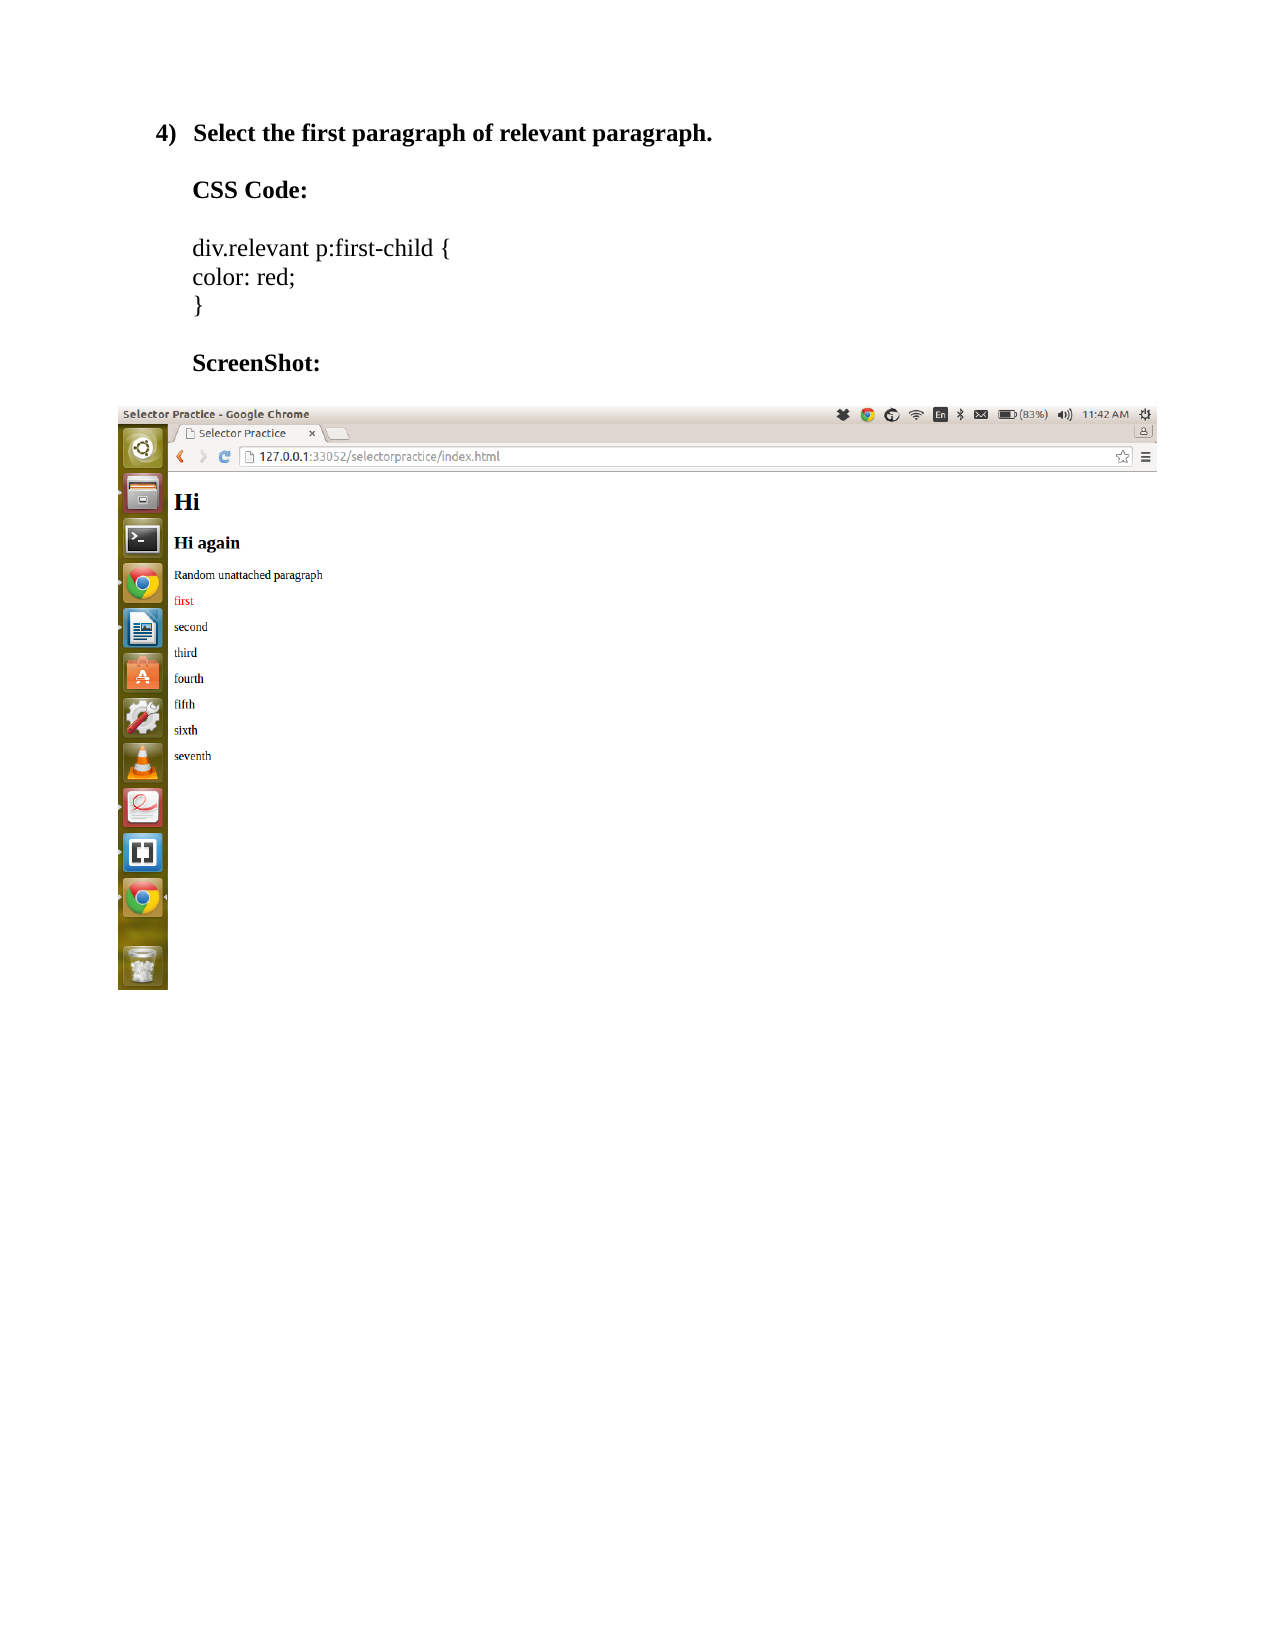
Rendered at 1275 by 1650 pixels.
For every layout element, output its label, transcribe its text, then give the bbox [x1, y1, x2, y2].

list Select the first paragraph of relevant paragraph. [156, 118, 1157, 147]
text } [118, 291, 1157, 319]
picture [118, 405, 1157, 990]
text div.relevant p:first-child { [118, 233, 1157, 262]
text color: red; [118, 262, 1157, 291]
text CSS Code: [118, 176, 1157, 204]
text ScreenShot: [118, 348, 1157, 377]
